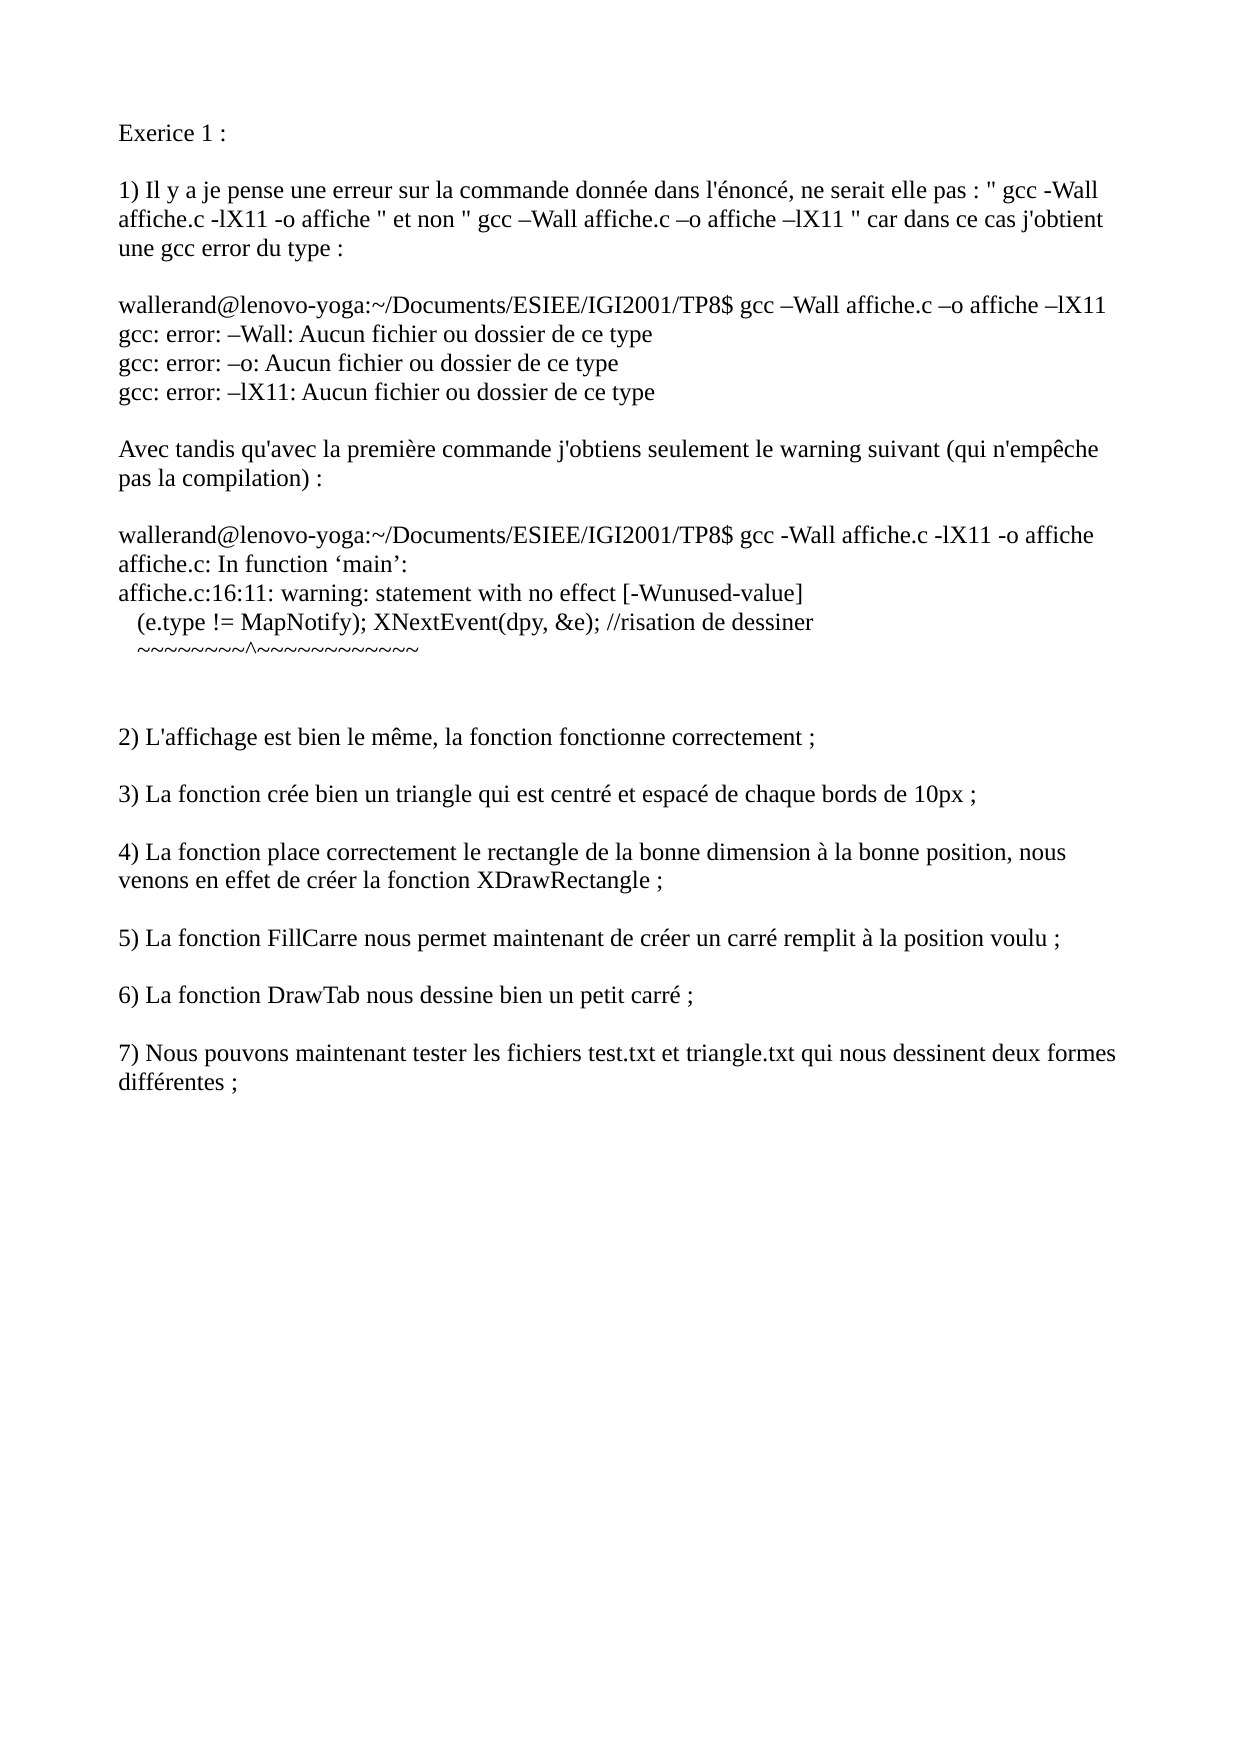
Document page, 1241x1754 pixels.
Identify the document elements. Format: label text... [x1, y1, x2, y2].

text wallerand@lenovo-yoga:~/Documents/ESIEE/IGI2001/TP8$ gcc –Wall affiche.c –o affiche –lX11 [118, 291, 1122, 319]
text 5) La fonction FillCarre nous permet maintenant de créer un carré remplit à la position voulu ; [118, 923, 1122, 952]
text gcc: error: –lX11: Aucun fichier ou dossier de ce type [118, 377, 1122, 406]
text 7) Nous pouvons maintenant tester les fichiers test.txt et triangle.txt qui nous dessinent deux formes différentes ; [118, 1038, 1122, 1096]
text 3) La fonction crée bien un triangle qui est centré et espacé de chaque bords de 10px ; [118, 779, 1122, 808]
text (e.type != MapNotify); XNextEvent(dpy, &e); //risation de dessiner [118, 607, 1122, 636]
text gcc: error: –o: Aucun fichier ou dossier de ce type [118, 348, 1122, 377]
text affiche.c: In function ‘main’: [118, 549, 1122, 578]
text 1) Il y a je pense une erreur sur la commande donnée dans l'énoncé, ne serait elle pas : " gcc -Wall affiche.c -lX11 -o affiche " et non " gcc –Wall affiche.c –o affiche –lX11 " car dans ce cas j'obtient une gcc error du type : [118, 176, 1122, 262]
text 2) L'affichage est bien le même, la fonction fonctionne correctement ; [118, 722, 1122, 751]
text gcc: error: –Wall: Aucun fichier ou dossier de ce type [118, 319, 1122, 348]
text affiche.c:16:11: warning: statement with no effect [-Wunused-value] [118, 578, 1122, 607]
text wallerand@lenovo-yoga:~/Documents/ESIEE/IGI2001/TP8$ gcc -Wall affiche.c -lX11 -o affiche [118, 521, 1122, 549]
text 4) La fonction place correctement le rectangle de la bonne dimension à la bonne position, nous venons en effet de créer la fonction XDrawRectangle ; [118, 837, 1122, 894]
text Exerice 1 : [118, 118, 1122, 147]
text ~~~~~~~~^~~~~~~~~~~~~ [118, 636, 1122, 664]
text Avec tandis qu'avec la première commande j'obtiens seulement le warning suivant (qui n'empêche pas la compilation) : [118, 434, 1122, 492]
text 6) La fonction DrawTab nous dessine bien un petit carré ; [118, 981, 1122, 1009]
